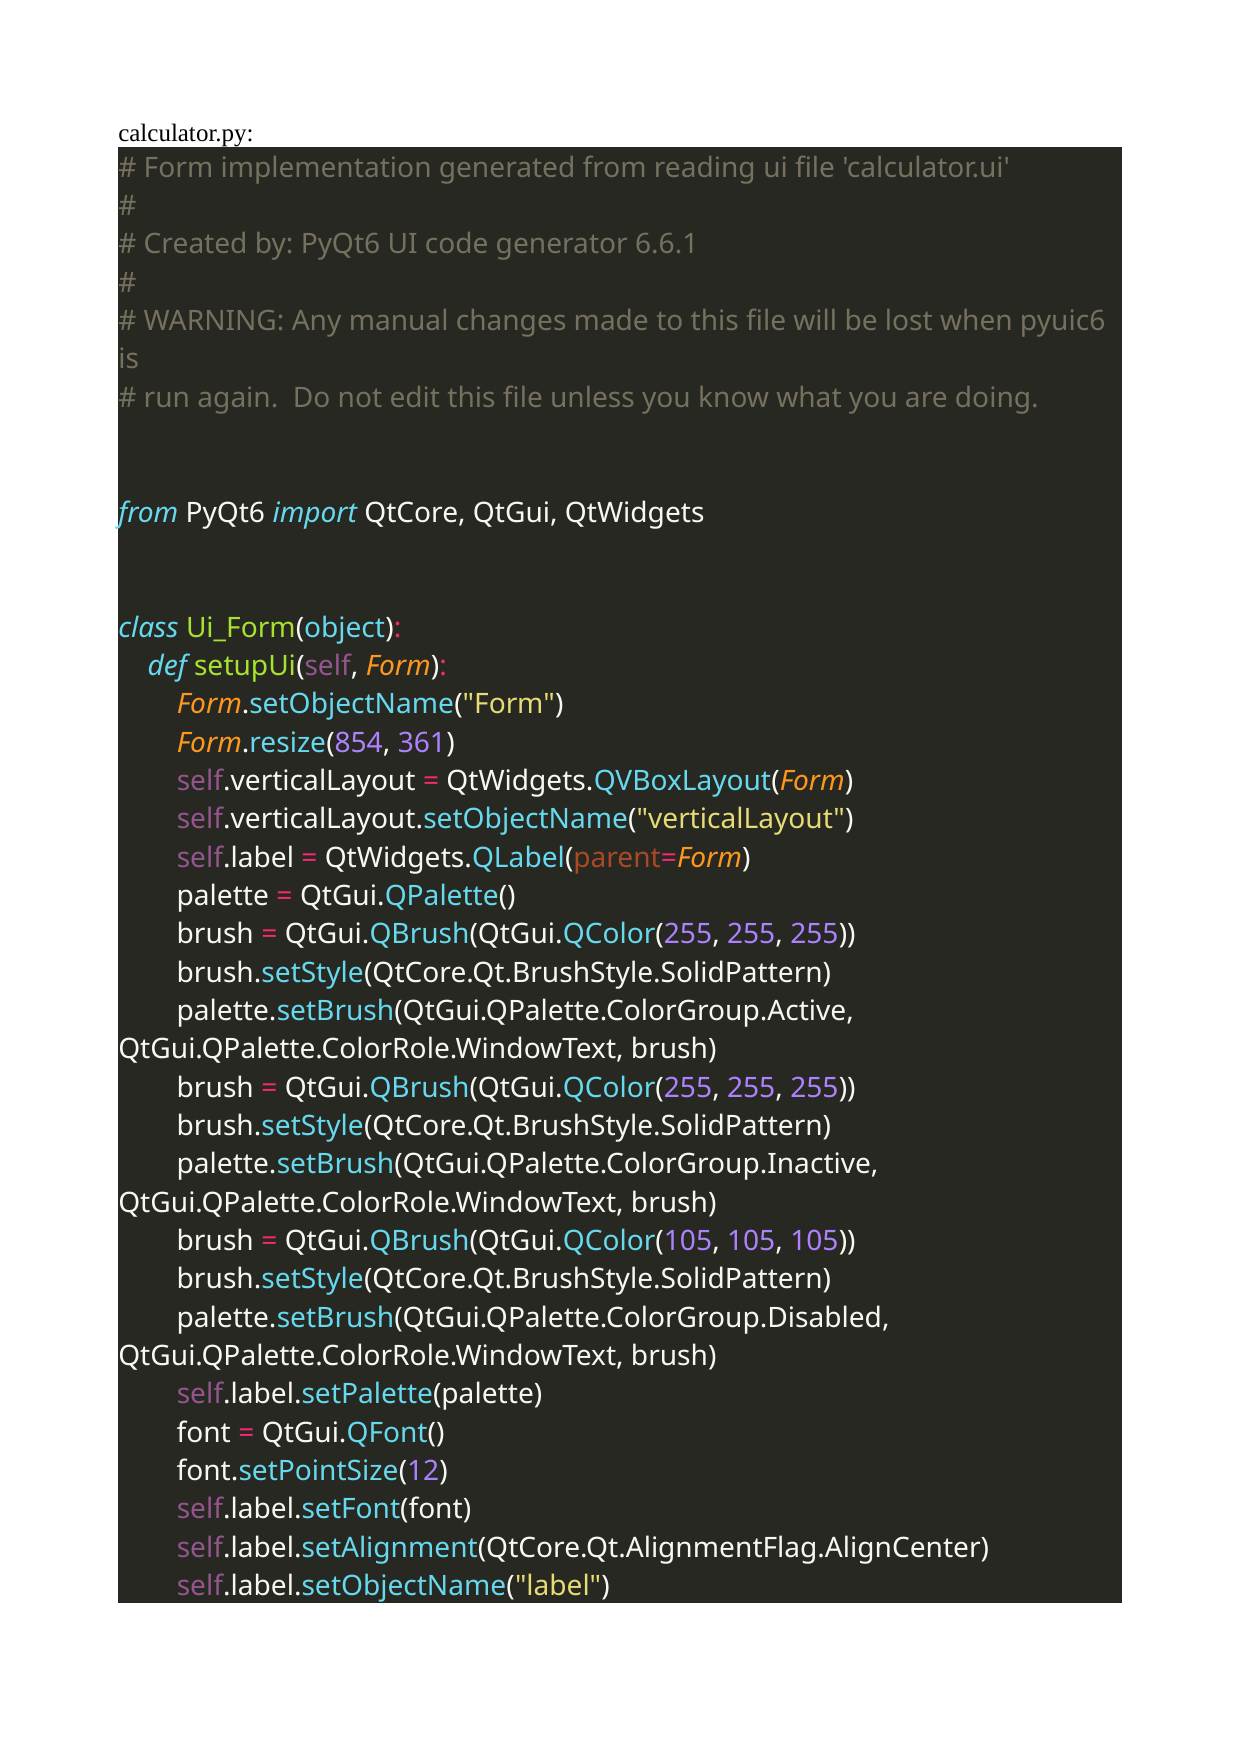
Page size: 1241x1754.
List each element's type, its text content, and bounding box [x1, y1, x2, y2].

text # Form implementation generated from reading ui file 'calculator.ui' # # Created by: PyQt6 UI code generator 6.6.1 # # WARNING: Any manual changes made to this file will be lost when pyuic6 is # run again. Do not edit this file unless you know what you are doing. from PyQt6 import QtCore, QtGui, QtWidgets class Ui_Form(object): def setupUi(self, Form): Form.setObjectName("Form") Form.resize(854, 361) self.verticalLayout = QtWidgets.QVBoxLayout(Form) self.verticalLayout.setObjectName("verticalLayout") self.label = QtWidgets.QLabel(parent=Form) palette = QtGui.QPalette() brush = QtGui.QBrush(QtGui.QColor(255, 255, 255)) brush.setStyle(QtCore.Qt.BrushStyle.SolidPattern) palette.setBrush(QtGui.QPalette.ColorGroup.Active, QtGui.QPalette.ColorRole.WindowText, brush) brush = QtGui.QBrush(QtGui.QColor(255, 255, 255)) brush.setStyle(QtCore.Qt.BrushStyle.SolidPattern) palette.setBrush(QtGui.QPalette.ColorGroup.Inactive, QtGui.QPalette.ColorRole.WindowText, brush) brush = QtGui.QBrush(QtGui.QColor(105, 105, 105)) brush.setStyle(QtCore.Qt.BrushStyle.SolidPattern) palette.setBrush(QtGui.QPalette.ColorGroup.Disabled, QtGui.QPalette.ColorRole.WindowText, brush) self.label.setPalette(palette) font = QtGui.QFont() font.setPointSize(12) self.label.setFont(font) self.label.setAlignment(QtCore.Qt.AlignmentFlag.AlignCenter) self.label.setObjectName("label") [118, 147, 1122, 1603]
text calculator.py: [118, 118, 1122, 147]
